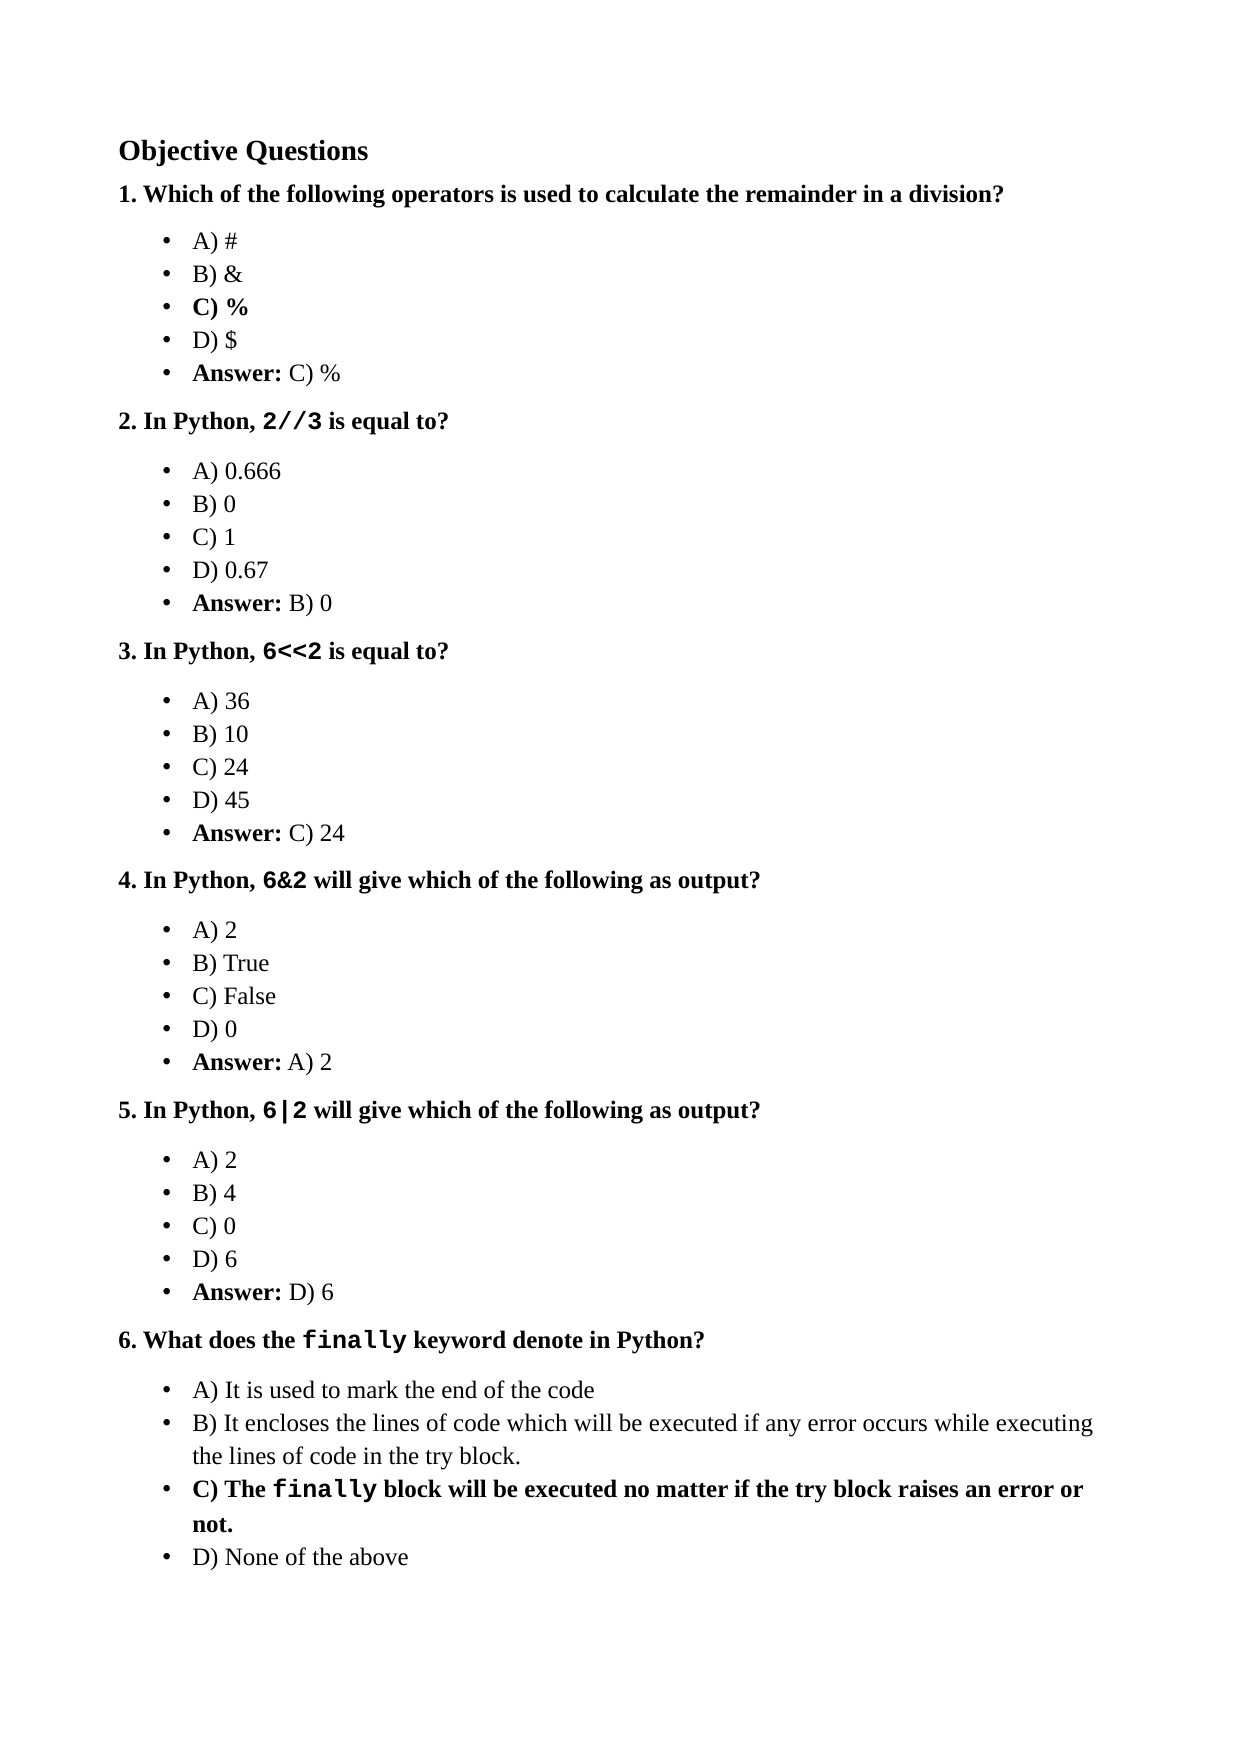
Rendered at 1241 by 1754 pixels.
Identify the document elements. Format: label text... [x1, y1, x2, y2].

list D) 0.67 [162, 555, 1122, 584]
list A) 2 [162, 915, 1122, 944]
subtitle Objective Questions [118, 133, 1122, 166]
text 3. In Python, 6<<2 is equal to? [118, 636, 1122, 667]
list B) 4 [162, 1178, 1122, 1207]
text 2. In Python, 2//3 is equal to? [118, 406, 1122, 437]
text 6. What does the finally keyword denote in Python? [118, 1325, 1122, 1356]
list B) 10 [162, 719, 1122, 747]
list A) 2 [162, 1145, 1122, 1174]
list C) 1 [162, 522, 1122, 551]
list B) & [162, 259, 1122, 288]
list Answer: B) 0 [162, 588, 1122, 617]
list D) None of the above [162, 1542, 1122, 1571]
list Answer: A) 2 [162, 1047, 1122, 1076]
list C) The finally block will be executed no matter if the try block raises an error or not. [162, 1474, 1122, 1538]
list A) # [162, 226, 1122, 255]
list Answer: C) 24 [162, 818, 1122, 847]
list D) 0 [162, 1014, 1122, 1043]
list A) 36 [162, 686, 1122, 714]
list D) 6 [162, 1244, 1122, 1273]
list Answer: C) % [162, 358, 1122, 387]
list C) False [162, 981, 1122, 1010]
list B) It encloses the lines of code which will be executed if any error occurs while executing the lines of code in the try block. [162, 1408, 1122, 1469]
list C) 24 [162, 752, 1122, 781]
list D) 45 [162, 785, 1122, 813]
list C) % [162, 292, 1122, 321]
list B) True [162, 948, 1122, 977]
text 1. Which of the following operators is used to calculate the remainder in a division? [118, 179, 1122, 207]
list A) 0.666 [162, 456, 1122, 485]
list B) 0 [162, 489, 1122, 518]
text 5. In Python, 6|2 will give which of the following as output? [118, 1095, 1122, 1126]
list A) It is used to mark the end of the code [162, 1375, 1122, 1403]
list C) 0 [162, 1211, 1122, 1240]
list D) $ [162, 325, 1122, 354]
list Answer: D) 6 [162, 1277, 1122, 1306]
text 4. In Python, 6&2 will give which of the following as output? [118, 865, 1122, 896]
